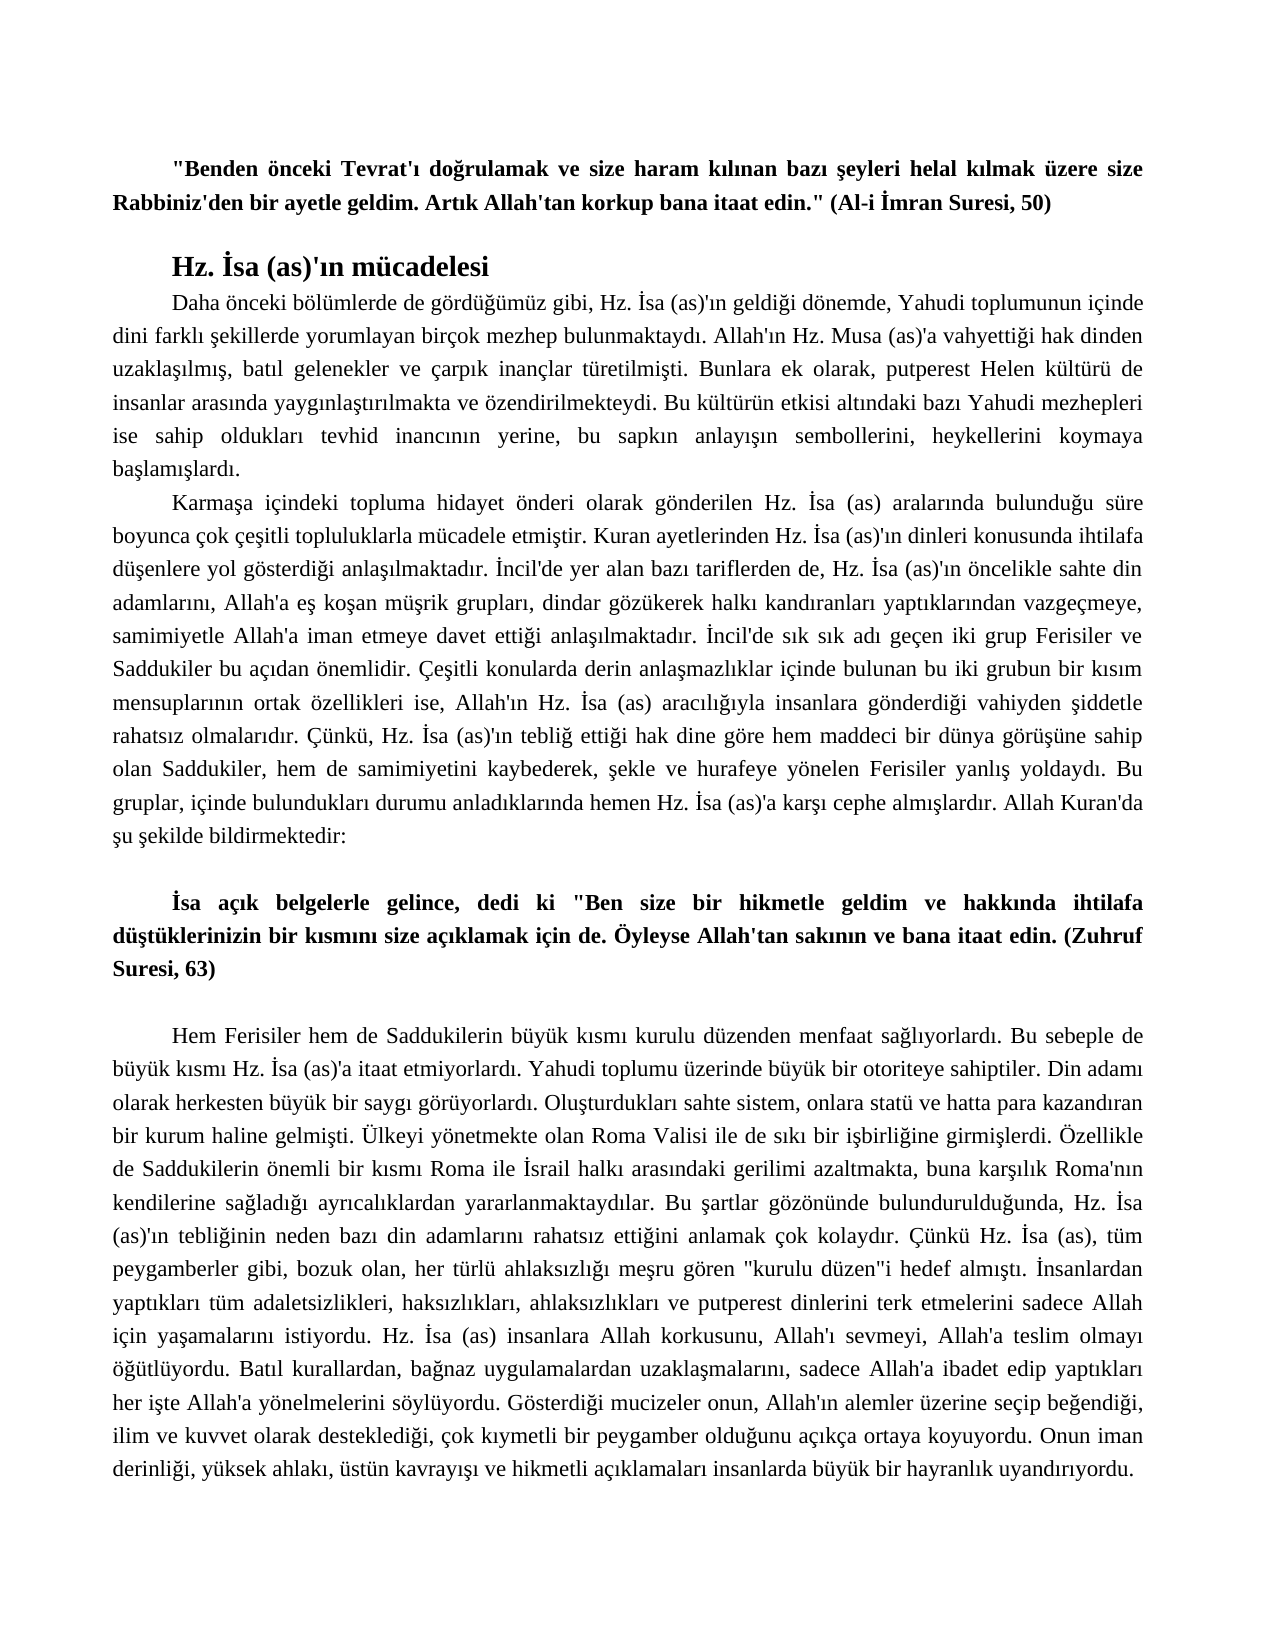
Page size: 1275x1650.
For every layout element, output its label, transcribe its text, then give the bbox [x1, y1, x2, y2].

text Karmaşa içindeki topluma hidayet önderi olarak gönderilen Hz. İsa (as) aralarında bulunduğu süre boyunca çok çeşitli topluluklarla mücadele etmiştir. Kuran ayetlerinden Hz. İsa (as)'ın dinleri konusunda ihtilafa düşenlere yol gösterdiği anlaşılmaktadır. İncil'de yer alan bazı tariflerden de, Hz. İsa (as)'ın öncelikle sahte din adamlarını, Allah'a eş koşan müşrik grupları, dindar gözükerek halkı kandıranları yaptıklarından vazgeçmeye, samimiyetle Allah'a iman etmeye davet ettiği anlaşılmaktadır. İncil'de sık sık adı geçen iki grup Ferisiler ve Saddukiler bu açıdan önemlidir. Çeşitli konularda derin anlaşmazlıklar içinde bulunan bu iki grubun bir kısım mensuplarının ortak özellikleri ise, Allah'ın Hz. İsa (as) aracılığıyla insanlara gönderdiği vahiyden şiddetle rahatsız olmalarıdır. Çünkü, Hz. İsa (as)'ın tebliğ ettiği hak dine göre hem maddeci bir dünya görüşüne sahip olan Saddukiler, hem de samimiyetini kaybederek, şekle ve hurafeye yönelen Ferisiler yanlış yoldaydı. Bu gruplar, içinde bulundukları durumu anladıklarında hemen Hz. İsa (as)'a karşı cephe almışlardır. Allah Kuran'da şu şekilde bildirmektedir: [112, 483, 1145, 850]
text Hem Ferisiler hem de Saddukilerin büyük kısmı kurulu düzenden menfaat sağlıyorlardı. Bu sebeple de büyük kısmı Hz. İsa (as)'a itaat etmiyorlardı. Yahudi toplumu üzerinde büyük bir otoriteye sahiptiler. Din adamı olarak herkesten büyük bir saygı görüyorlardı. Oluşturdukları sahte sistem, onlara statü ve hatta para kazandıran bir kurum haline gelmişti. Ülkeyi yönetmekte olan Roma Valisi ile de sıkı bir işbirliğine girmişlerdi. Özellikle de Saddukilerin önemli bir kısmı Roma ile İsrail halkı arasındaki gerilimi azaltmakta, buna karşılık Roma'nın kendilerine sağladığı ayrıcalıklardan yararlanmaktaydılar. Bu şartlar gözönünde bulundurulduğunda, Hz. İsa (as)'ın tebliğinin neden bazı din adamlarını rahatsız ettiğini anlamak çok kolaydır. Çünkü Hz. İsa (as), tüm peygamberler gibi, bozuk olan, her türlü ahlaksızlığı meşru gören "kurulu düzen"i hedef almıştı. İnsanlardan yaptıkları tüm adaletsizlikleri, haksızlıkları, ahlaksızlıkları ve putperest dinlerini terk etmelerini sadece Allah için yaşamalarını istiyordu. Hz. İsa (as) insanlara Allah korkusunu, Allah'ı sevmeyi, Allah'a teslim olmayı öğütlüyordu. Batıl kurallardan, bağnaz uygulamalardan uzaklaşmalarını, sadece Allah'a ibadet edip yaptıkları her işte Allah'a yönelmelerini söylüyordu. Gösterdiği mucizeler onun, Allah'ın alemler üzerine seçip beğendiği, ilim ve kuvvet olarak desteklediği, çok kıymetli bir peygamber olduğunu açıkça ortaya koyuyordu. Onun iman derinliği, yüksek ahlakı, üstün kavrayışı ve hikmetli açıklamaları insanlarda büyük bir hayranlık uyandırıyordu. [112, 1017, 1145, 1483]
text "Benden önceki Tevrat'ı doğrulamak ve size haram kılınan bazı şeyleri helal kılmak üzere size Rabbiniz'den bir ayetle geldim. Artık Allah'tan korkup bana itaat edin." (Al-i İmran Suresi, 50) [112, 150, 1145, 217]
text Hz. İsa (as)'ın mücadelesi [112, 250, 1145, 283]
text İsa açık belgelerle gelince, dedi ki "Ben size bir hikmetle geldim ve hakkında ihtilafa düştüklerinizin bir kısmını size açıklamak için de. Öyleyse Allah'tan sakının ve bana itaat edin. (Zuhruf Suresi, 63) [112, 883, 1145, 983]
text Daha önceki bölümlerde de gördüğümüz gibi, Hz. İsa (as)'ın geldiği dönemde, Yahudi toplumunun içinde dini farklı şekillerde yorumlayan birçok mezhep bulunmaktaydı. Allah'ın Hz. Musa (as)'a vahyettiği hak dinden uzaklaşılmış, batıl gelenekler ve çarpık inançlar türetilmişti. Bunlara ek olarak, putperest Helen kültürü de insanlar arasında yaygınlaştırılmakta ve özendirilmekteydi. Bu kültürün etkisi altındaki bazı Yahudi mezhepleri ise sahip oldukları tevhid inancının yerine, bu sapkın anlayışın sembollerini, heykellerini koymaya başlamışlardı. [112, 283, 1145, 483]
